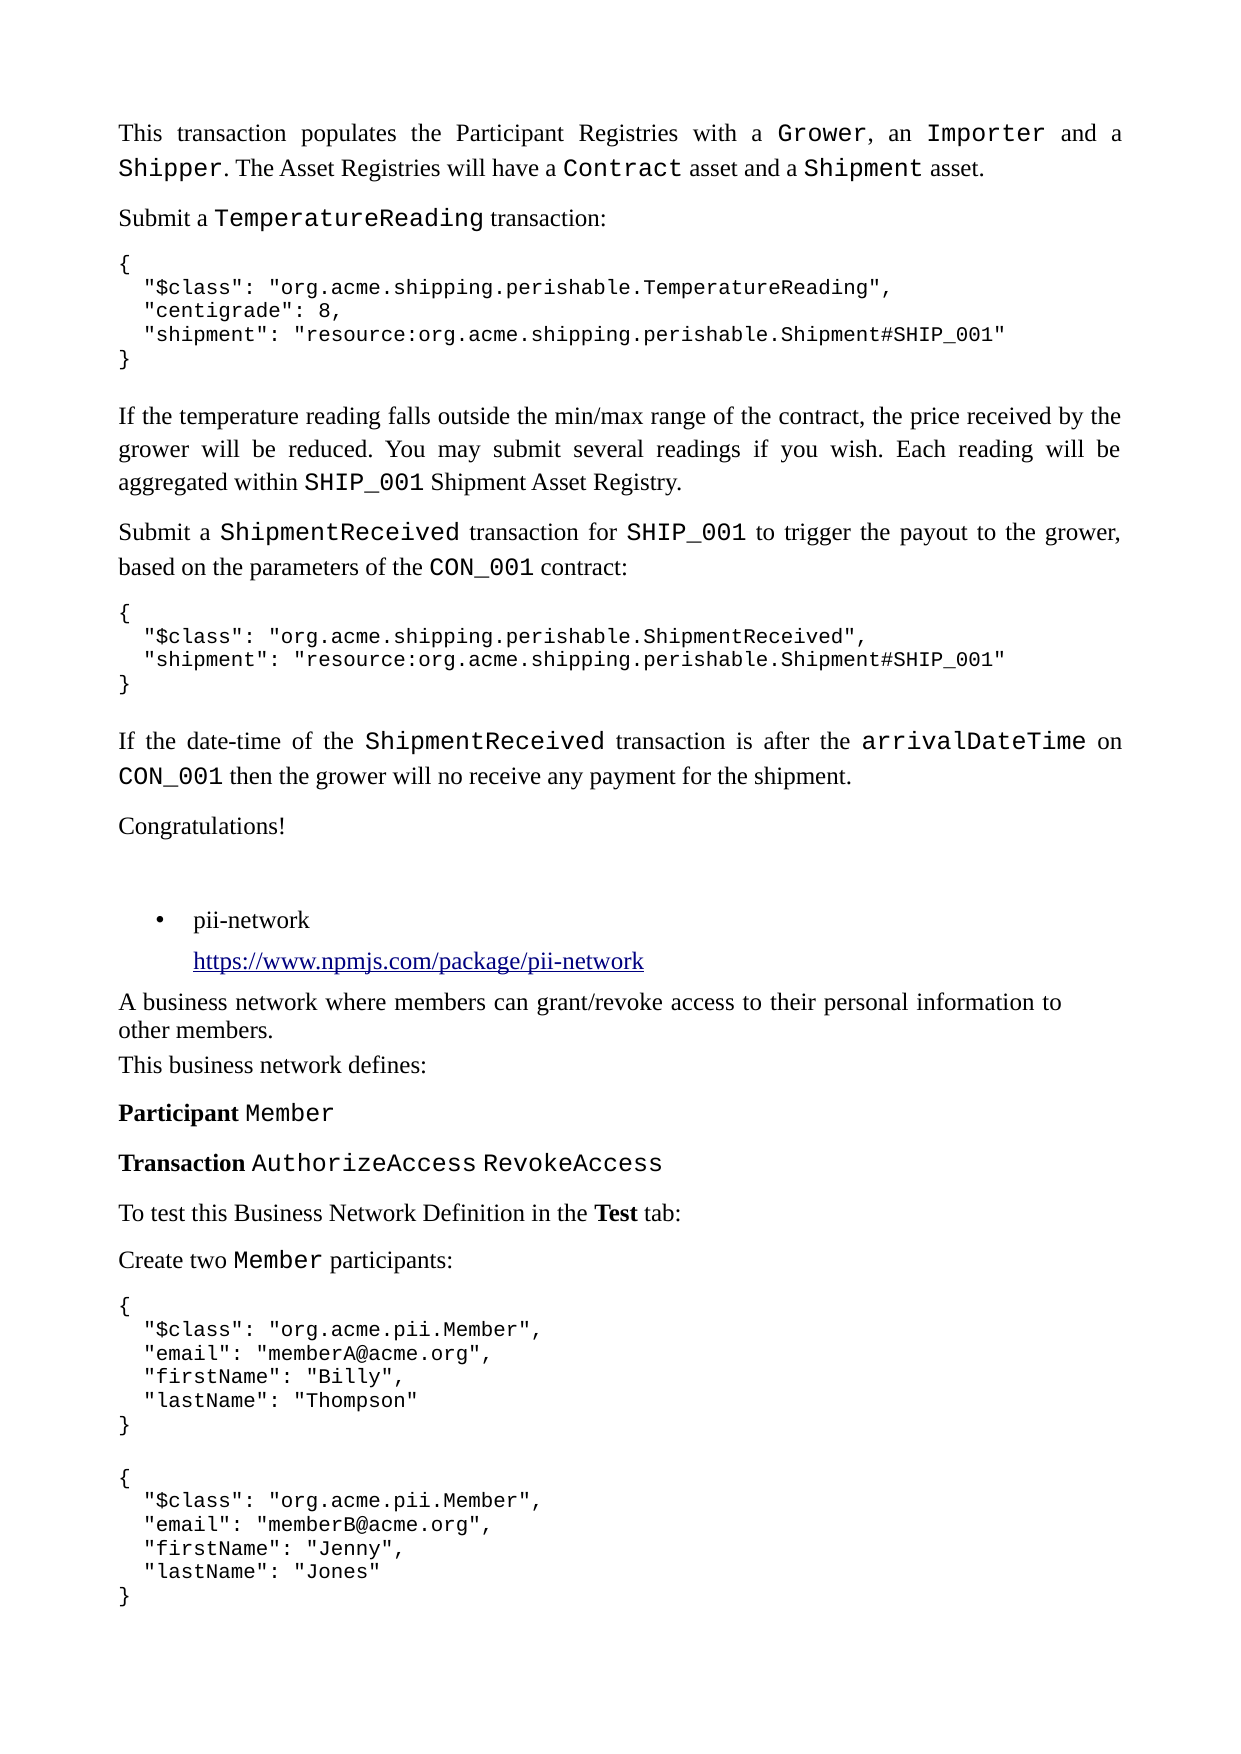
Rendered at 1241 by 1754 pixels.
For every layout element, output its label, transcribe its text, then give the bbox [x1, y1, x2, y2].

text "lastName": "Jones" [118, 1561, 1122, 1585]
text This transaction populates the Participant Registries with a Grower, an Importer and a Shipper. The Asset Registries will have a Contract asset and a Shipment asset. [118, 118, 1122, 184]
text "email": "memberB@acme.org", [118, 1514, 1122, 1538]
list pii-network [156, 905, 1122, 934]
text "email": "memberA@acme.org", [118, 1343, 1122, 1366]
text To test this Business Network Definition in the Test tab: [118, 1198, 1122, 1226]
text Submit a ShipmentReceived transaction for SHIP_001 to trigger the payout to the grower, based on the parameters of the CON_001 contract: [118, 517, 1122, 583]
text } [118, 1413, 1122, 1437]
text Transaction AuthorizeAccess RevokeAccess [118, 1148, 1122, 1178]
text If the temperature reading falls outside the min/max range of the contract, the price received by the grower will be reduced. You may submit several readings if you wish. Each reading will be aggregated within SHIP_001 Shipment Asset Registry. [118, 401, 1122, 498]
text "firstName": "Billy", [118, 1366, 1122, 1390]
text { [118, 1467, 1122, 1490]
text "shipment": "resource:org.acme.shipping.perishable.Shipment#SHIP_001" [118, 649, 1122, 673]
text "$class": "org.acme.shipping.perishable.TemperatureReading", [118, 277, 1122, 301]
text Participant Member [118, 1098, 1122, 1128]
text } [118, 348, 1122, 371]
text Congratulations! [118, 811, 1122, 840]
text Submit a TemperatureReading transaction: [118, 203, 1122, 234]
text "lastName": "Thompson" [118, 1390, 1122, 1413]
text "$class": "org.acme.shipping.perishable.ShipmentReceived", [118, 626, 1122, 649]
text This business network defines: [118, 1050, 1122, 1079]
text "centigrade": 8, [118, 301, 1122, 324]
text { [118, 1295, 1122, 1319]
text Create two Member participants: [118, 1245, 1122, 1276]
text If the date-time of the ShipmentReceived transaction is after the arrivalDateTime on CON_001 then the grower will no receive any payment for the shipment. [118, 726, 1122, 792]
text { [118, 253, 1122, 277]
text { [118, 602, 1122, 626]
list https://www.npmjs.com/package/pii-network [156, 946, 1122, 975]
text "shipment": "resource:org.acme.shipping.perishable.Shipment#SHIP_001" [118, 324, 1122, 348]
text } [118, 1585, 1122, 1608]
text "firstName": "Jenny", [118, 1538, 1122, 1561]
text A business network where members can grant/revoke access to their personal information to other members. [118, 987, 1063, 1044]
text } [118, 673, 1122, 697]
text "$class": "org.acme.pii.Member", [118, 1490, 1122, 1514]
text "$class": "org.acme.pii.Member", [118, 1319, 1122, 1343]
